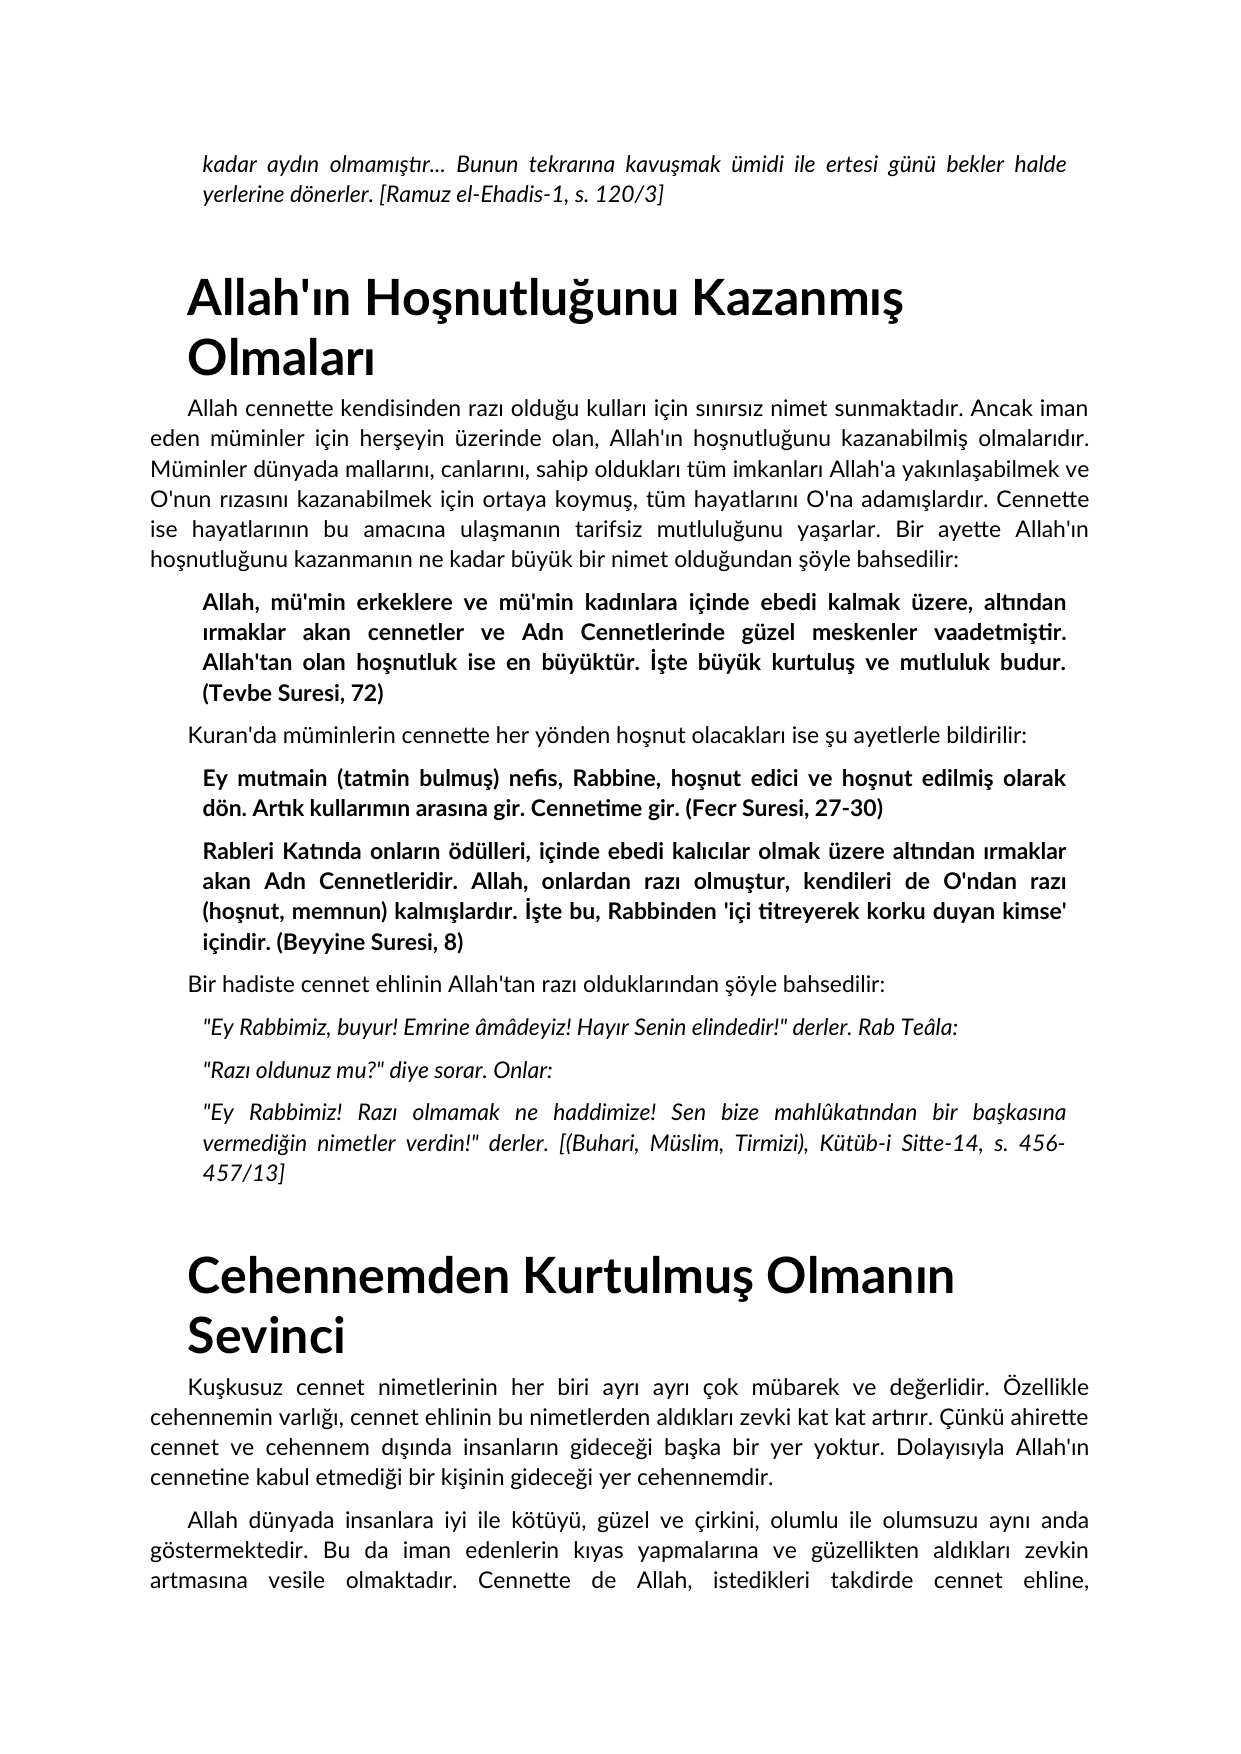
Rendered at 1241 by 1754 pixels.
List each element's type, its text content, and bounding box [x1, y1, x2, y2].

text Bir hadiste cennet ehlinin Allah'tan razı olduklarından şöyle bahsedilir: [150, 970, 1090, 997]
text Rableri Katında onların ödülleri, içinde ebedi kalıcılar olmak üzere altından ırmaklar akan Adn Cennetleridir. Allah, onlardan razı olmuştur, kendileri de O'ndan razı (hoşnut, memnun) kalmışlardır. İşte bu, Rabbinden 'içi titreyerek korku duyan kimse' içindir. (Beyyine Suresi, 8) [202, 837, 1068, 955]
subtitle Cehennemden Kurtulmuş Olmanın Sevinci [187, 1244, 1090, 1364]
text "Ey Rabbimiz, buyur! Emrine âmâdeyiz! Hayır Senin elindedir!" derler. Rab Teâla: [202, 1013, 1068, 1040]
subtitle Allah'ın Hoşnutluğunu Kazanmış Olmaları [187, 266, 1090, 386]
text Kuşkusuz cennet nimetlerinin her biri ayrı ayrı çok mübarek ve değerlidir. Özellikle cehennemin varlığı, cennet ehlinin bu nimetlerden aldıkları zevki kat kat artırır. Çünkü ahirette cennet ve cehennem dışında insanların gideceği başka bir yer yoktur. Dolayısıyla Allah'ın cennetine kabul etmediği bir kişinin gideceği yer cehennemdir. [150, 1372, 1090, 1490]
text Ey mutmain (tatmin bulmuş) nefis, Rabbine, hoşnut edici ve hoşnut edilmiş olarak dön. Artık kullarımın arasına gir. Cennetime gir. (Fecr Suresi, 27-30) [202, 764, 1068, 821]
text "Razı oldunuz mu?" diye sorar. Onlar: [202, 1055, 1068, 1083]
text Kuran'da müminlerin cennette her yönden hoşnut olacakları ise şu ayetlerle bildirilir: [150, 721, 1090, 748]
text Allah cennette kendisinden razı olduğu kulları için sınırsız nimet sunmaktadır. Ancak iman eden müminler için herşeyin üzerinde olan, Allah'ın hoşnutluğunu kazanabilmiş olmalarıdır. Müminler dünyada mallarını, canlarını, sahip oldukları tüm imkanları Allah'a yakınlaşabilmek ve O'nun rızasını kazanabilmek için ortaya koymuş, tüm hayatlarını O'na adamışlardır. Cennette ise hayatlarının bu amacına ulaşmanın tarifsiz mutluluğunu yaşarlar. Bir ayette Allah'ın hoşnutluğunu kazanmanın ne kadar büyük bir nimet olduğundan şöyle bahsedilir: [150, 394, 1090, 572]
text Allah, mü'min erkeklere ve mü'min kadınlara içinde ebedi kalmak üzere, altından ırmaklar akan cennetler ve Adn Cennetlerinde güzel meskenler vaadetmiştir. Allah'tan olan hoşnutluk ise en büyüktür. İşte büyük kurtuluş ve mutluluk budur. (Tevbe Suresi, 72) [202, 588, 1068, 706]
text Allah dünyada insanlara iyi ile kötüyü, güzel ve çirkini, olumlu ile olumsuzu aynı anda göstermektedir. Bu da iman edenlerin kıyas yapmalarına ve güzellikten aldıkları zevkin artmasına vesile olmaktadır. Cennette de Allah, istedikleri takdirde cennet ehline, [150, 1506, 1090, 1593]
text kadar aydın olmamıştır... Bunun tekrarına kavuşmak ümidi ile ertesi günü bekler halde yerlerine dönerler. [Ramuz el-Ehadis-1, s. 120/3] [202, 150, 1068, 208]
text "Ey Rabbimiz! Razı olmamak ne haddimize! Sen bize mahlûkatından bir başkasına vermediğin nimetler verdin!" derler. [(Buhari, Müslim, Tirmizi), Kütüb-i Sitte-14, s. 456-457/13] [202, 1098, 1068, 1186]
